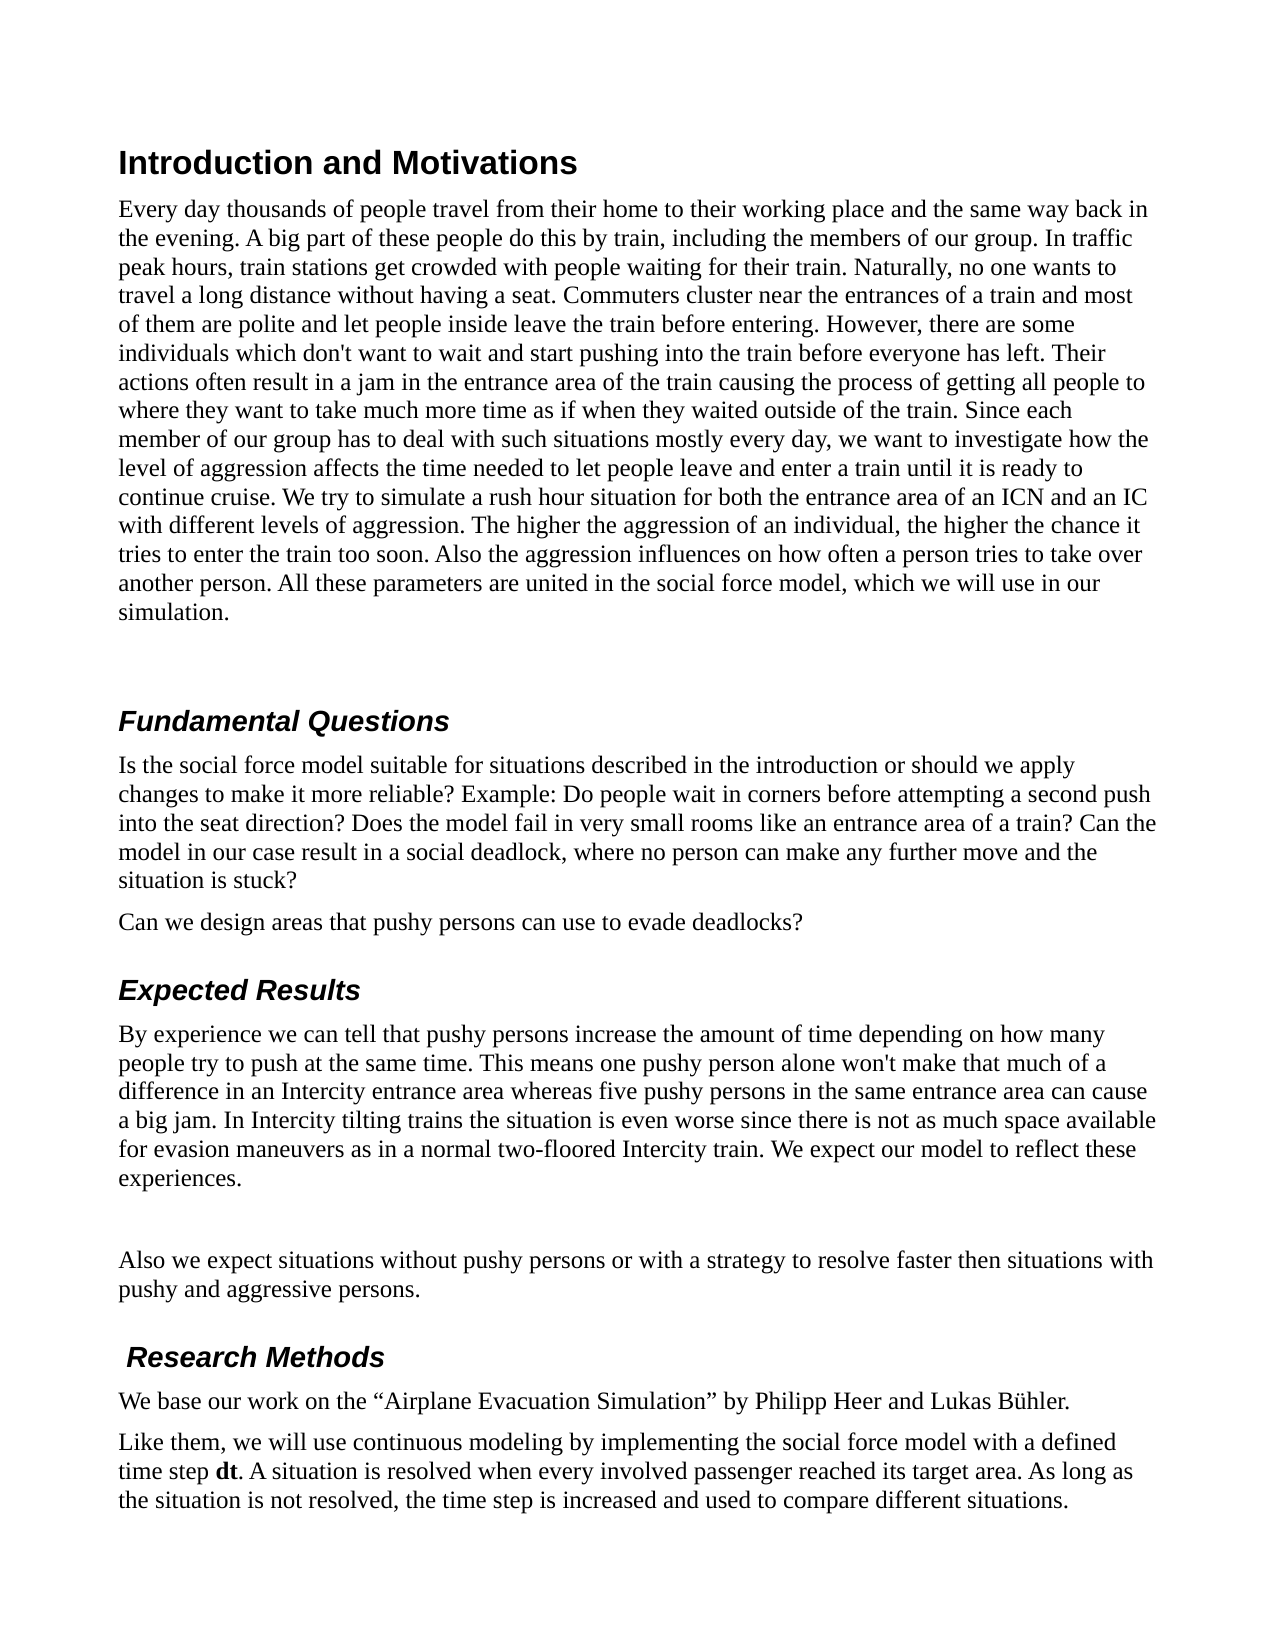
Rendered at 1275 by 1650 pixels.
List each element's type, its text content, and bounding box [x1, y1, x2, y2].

subtitle Research Methods [118, 1340, 1157, 1374]
text Also we expect situations without pushy persons or with a strategy to resolve faster then situations with pushy and aggressive persons. [118, 1245, 1157, 1303]
subtitle Expected Results [118, 973, 1157, 1006]
text By experience we can tell that pushy persons increase the amount of time depending on how many people try to push at the same time. This means one pushy person alone won't make that much of a difference in an Intercity entrance area whereas five pushy persons in the same entrance area can cause a big jam. In Intercity tilting trains the situation is even worse since there is not as much space available for evasion maneuvers as in a normal two-floored Intercity train. We expect our model to reflect these experiences. [118, 1019, 1157, 1191]
subtitle Fundamental Questions [118, 704, 1157, 738]
text Is the social force model suitable for situations described in the introduction or should we apply changes to make it more reliable? Example: Do people wait in corners before attempting a second push into the seat direction? Does the model fail in very small rooms like an entrance area of a train? Can the model in our case result in a social deadlock, where no person can make any further move and the situation is stuck? [118, 750, 1157, 894]
text We base our work on the “Airplane Evacuation Simulation” by Philipp Heer and Lukas Bühler. [118, 1386, 1157, 1415]
text Like them, we will use continuous modeling by implementing the social force model with a defined time step dt. A situation is resolved when every involved passenger reached its target area. As long as the situation is not resolved, the time step is increased and used to compare different situations. [118, 1427, 1157, 1514]
text Can we design areas that pushy persons can use to evade deadlocks? [118, 907, 1157, 935]
text Every day thousands of people travel from their home to their working place and the same way back in the evening. A big part of these people do this by train, including the members of our group. In traffic peak hours, train stations get crowded with people waiting for their train. Naturally, no one wants to travel a long distance without having a seat. Commuters cluster near the entrances of a train and most of them are polite and let people inside leave the train before entering. However, there are some individuals which don't want to wait and start pushing into the train before everyone has left. Their actions often result in a jam in the entrance area of the train causing the process of getting all people to where they want to take much more time as if when they waited outside of the train. Since each member of our group has to deal with such situations mostly every day, we want to investigate how the level of aggression affects the time needed to let people leave and enter a train until it is ready to continue cruise. We try to simulate a rush hour situation for both the entrance area of an ICN and an IC with different levels of aggression. The higher the aggression of an individual, the higher the chance it tries to enter the train too soon. Also the aggression influences on how often a person tries to take over another person. All these parameters are united in the social force model, which we will use in our simulation. [118, 194, 1157, 626]
subtitle Introduction and Motivations [118, 143, 1157, 182]
